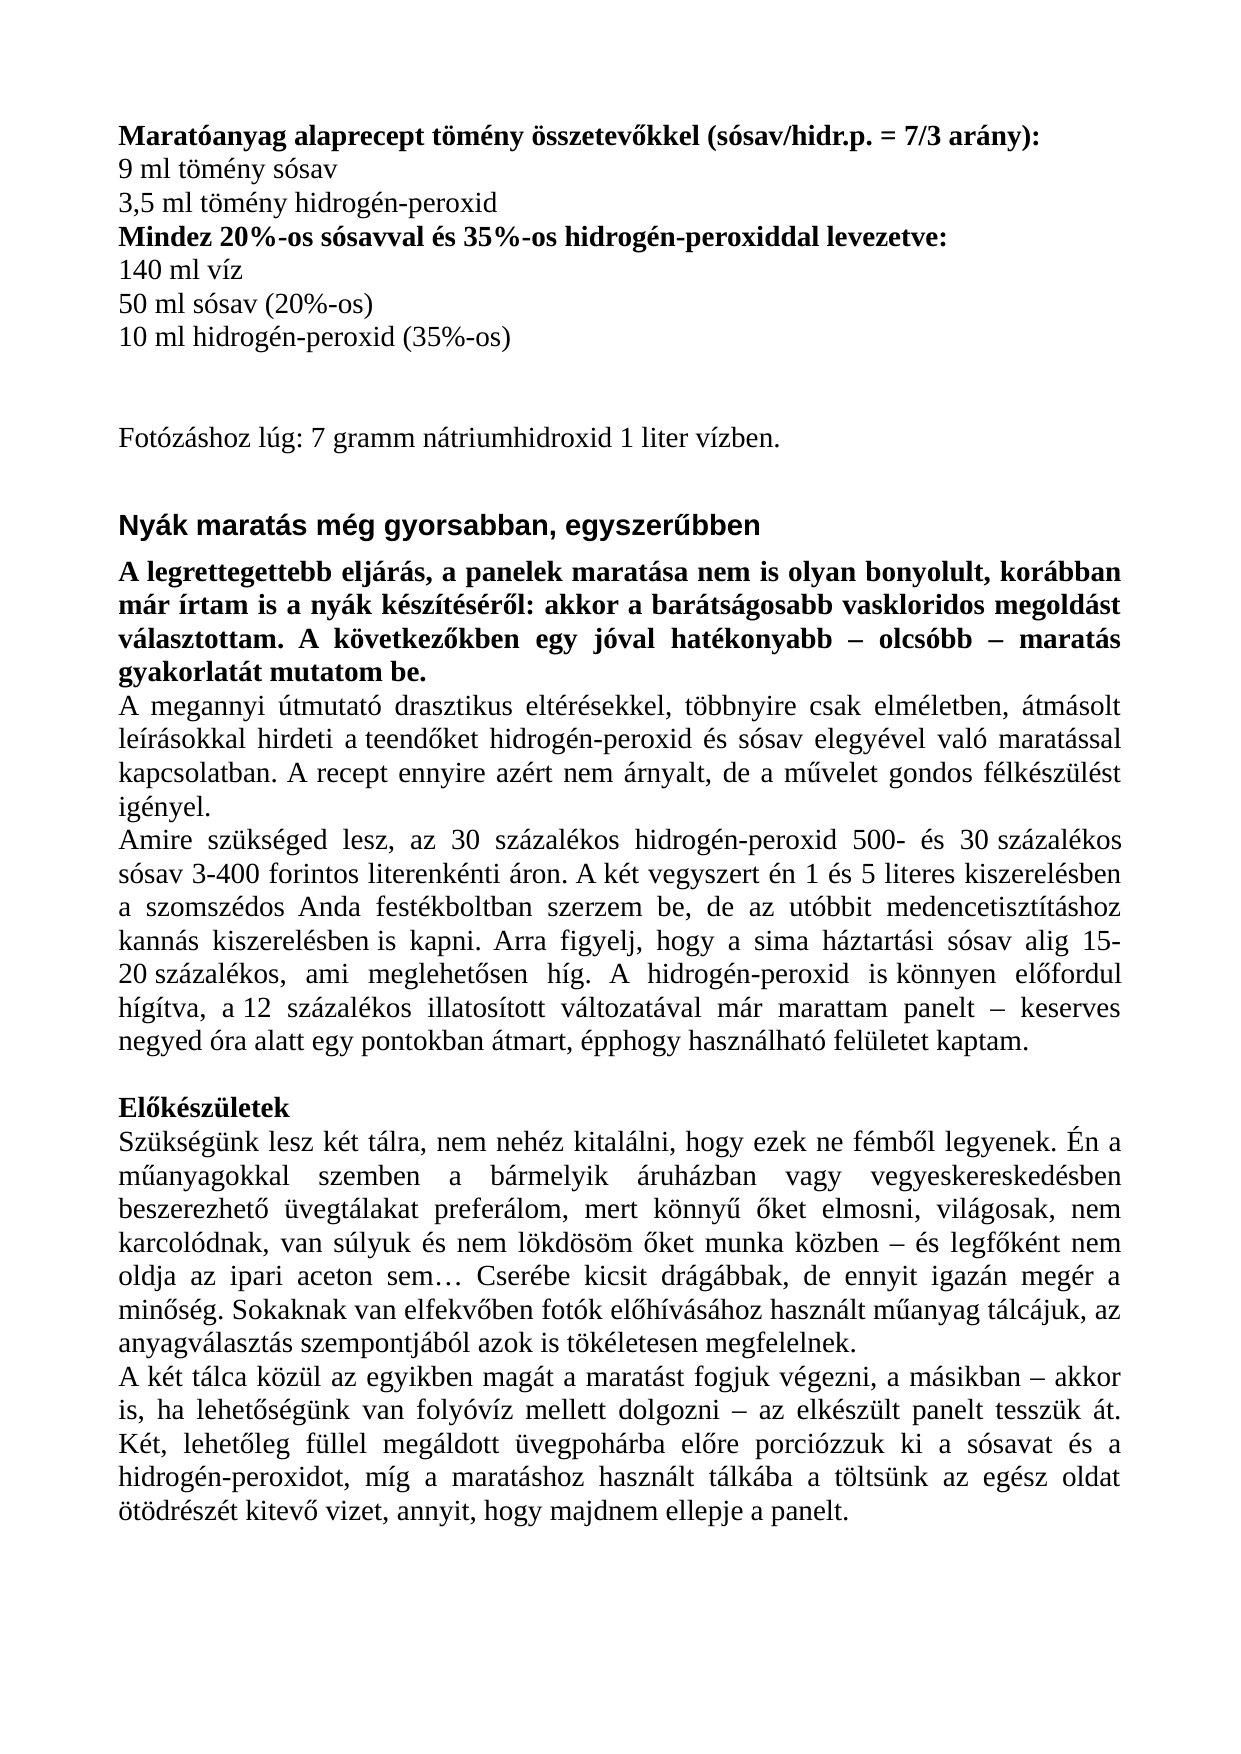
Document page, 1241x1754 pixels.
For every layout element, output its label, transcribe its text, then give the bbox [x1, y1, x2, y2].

text A legrettegettebb eljárás, a panelek maratása nem is olyan bonyolult, korábban már írtam is a nyák készítéséről: akkor a barátságosabb vaskloridos megoldást választottam. A következőkben egy jóval hatékonyabb – olcsóbb – maratás gyakorlatát mutatom be. [118, 554, 1122, 688]
text Maratóanyag alaprecept tömény összetevőkkel (sósav/hidr.p. = 7/3 arány): [118, 118, 1122, 152]
text 9 ml tömény sósav [118, 152, 1122, 185]
text Amire szükséged lesz, az 30 százalékos hidrogén-peroxid 500- és 30 százalékos sósav 3-400 forintos literenkénti áron. A két vegyszert én 1 és 5 literes kiszerelésben a szomszédos Anda festékboltban szerzem be, de az utóbbit medencetisztításhoz kannás kiszerelésben is kapni. Arra figyelj, hogy a sima háztartási sósav alig 15-20 százalékos, ami meglehetősen híg. A hidrogén-peroxid is könnyen előfordul hígítva, a 12 százalékos illatosított változatával már marattam panelt – keserves negyed óra alatt egy pontokban átmart, épphogy használható felületet kaptam. [118, 822, 1122, 1057]
text 140 ml víz [118, 252, 1122, 286]
text 50 ml sósav (20%-os) [118, 286, 1122, 319]
subtitle Nyák maratás még gyorsabban, egyszerűbben [118, 508, 1122, 541]
text A megannyi útmutató drasztikus eltérésekkel, többnyire csak elméletben, átmásolt leírásokkal hirdeti a teendőket hidrogén-peroxid és sósav elegyével való maratással kapcsolatban. A recept ennyire azért nem árnyalt, de a művelet gondos félkészülést igényel. [118, 688, 1122, 822]
text Fotózáshoz lúg: 7 gramm nátriumhidroxid 1 liter vízben. [118, 420, 1122, 453]
text 3,5 ml tömény hidrogén-peroxid [118, 185, 1122, 219]
text 10 ml hidrogén-peroxid (35%-os) [118, 319, 1122, 353]
text Előkészületek [118, 1091, 1122, 1124]
text Szükségünk lesz két tálra, nem nehéz kitalálni, hogy ezek ne fémből legyenek. Én a műanyagokkal szemben a bármelyik áruházban vagy vegyeskereskedésben beszerezhető üvegtálakat preferálom, mert könnyű őket elmosni, világosak, nem karcolódnak, van súlyuk és nem lökdösöm őket munka közben – és legfőként nem oldja az ipari aceton sem… Cserébe kicsit drágábbak, de ennyit igazán megér a minőség. Sokaknak van elfekvőben fotók előhívásához használt műanyag tálcájuk, az anyagválasztás szempontjából azok is tökéletesen megfelelnek. [118, 1124, 1122, 1359]
text A két tálca közül az egyikben magát a maratást fogjuk végezni, a másikban – akkor is, ha lehetőségünk van folyóvíz mellett dolgozni – az elkészült panelt tesszük át. Két, lehetőleg füllel megáldott üvegpohárba előre porciózzuk ki a sósavat és a hidrogén-peroxidot, míg a maratáshoz használt tálkába a töltsünk az egész oldat ötödrészét kitevő vizet, annyit, hogy majdnem ellepje a panelt. [118, 1359, 1122, 1527]
text Mindez 20%-os sósavval és 35%-os hidrogén-peroxiddal levezetve: [118, 219, 1122, 252]
